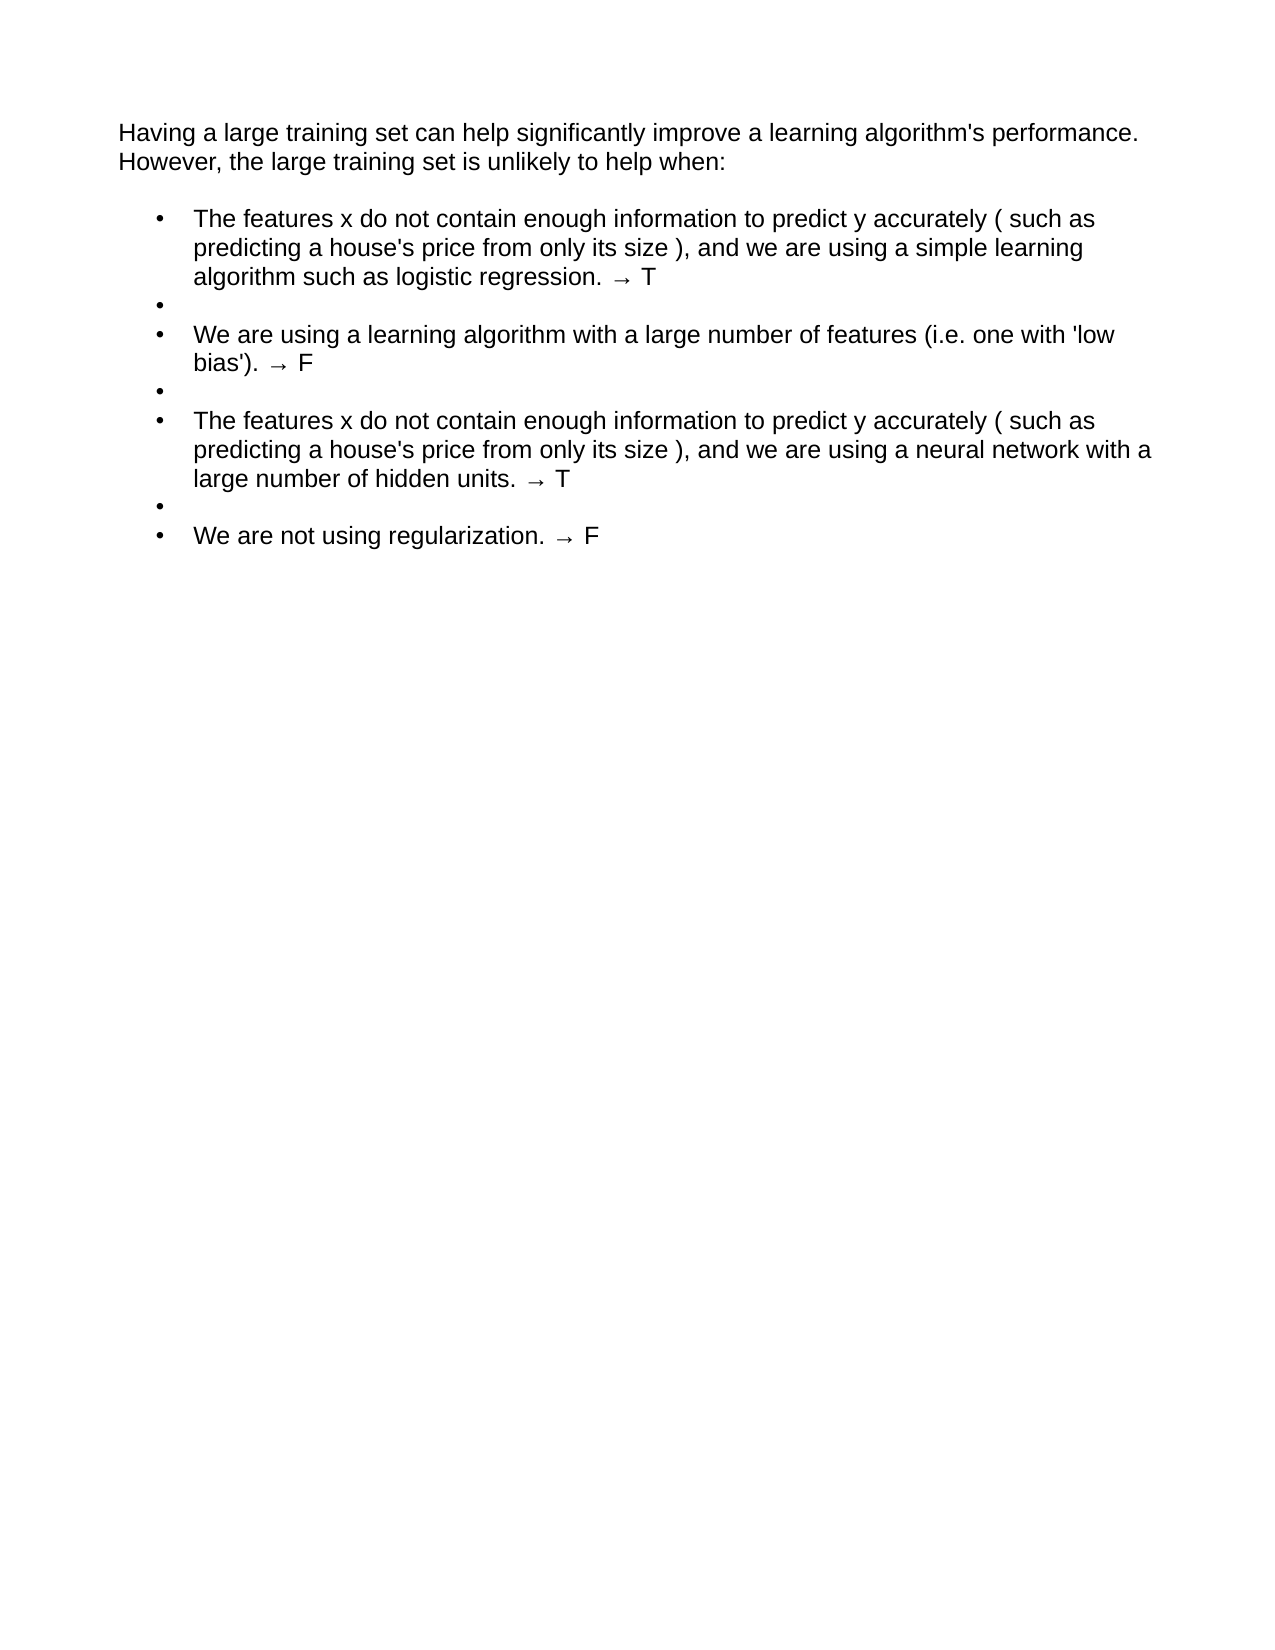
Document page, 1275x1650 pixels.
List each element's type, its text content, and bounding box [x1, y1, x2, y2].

list We are not using regularization. → F [156, 521, 1157, 550]
list The features x do not contain enough information to predict y accurately ( such as predicting a house's price from only its size ), and we are using a simple learning algorithm such as logistic regression. → T [156, 204, 1157, 291]
list We are using a learning algorithm with a large number of features (i.e. one with 'low bias'). → F [156, 319, 1157, 377]
list The features x do not contain enough information to predict y accurately ( such as predicting a house's price from only its size ), and we are using a neural network with a large number of hidden units. → T [156, 406, 1157, 492]
text Having a large training set can help significantly improve a learning algorithm's performance. However, the large training set is unlikely to help when: [118, 118, 1157, 176]
